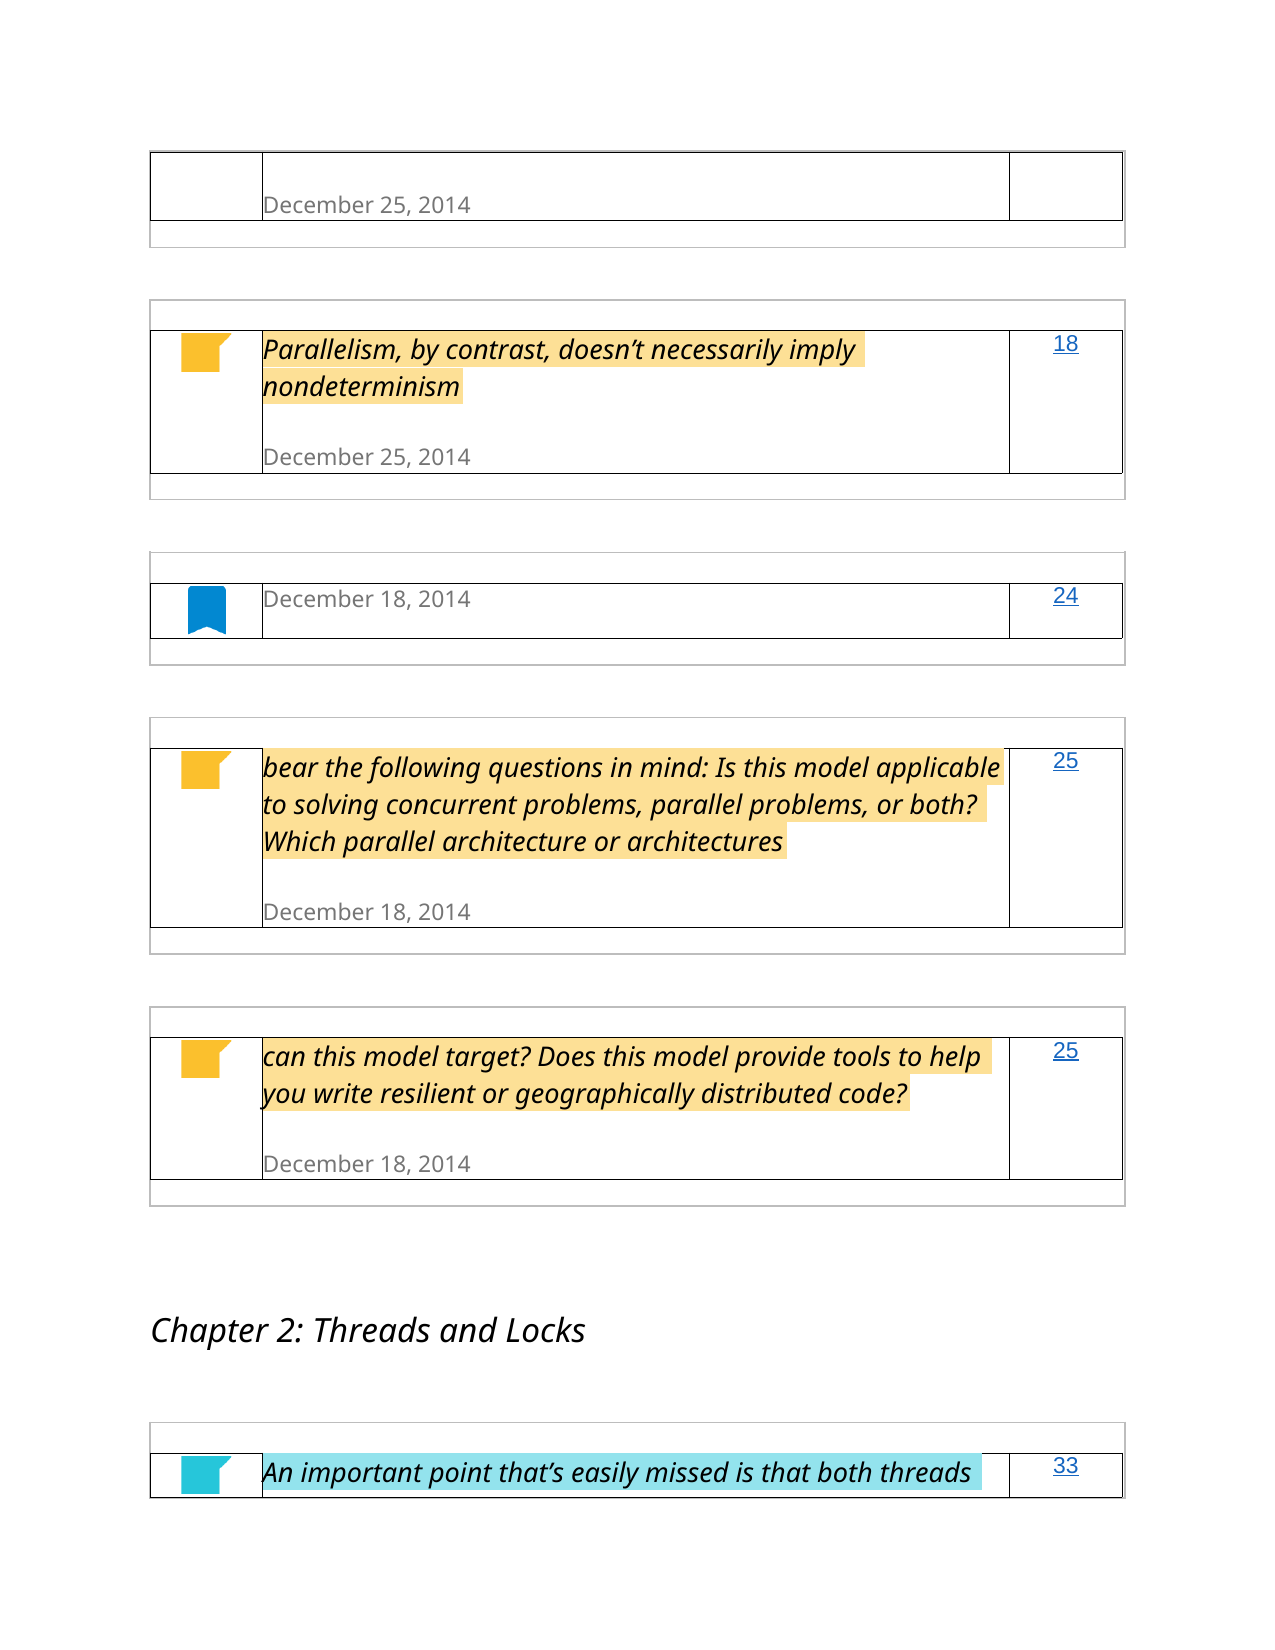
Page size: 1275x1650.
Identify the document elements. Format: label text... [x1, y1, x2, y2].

table_header 24 [1010, 584, 1122, 638]
table_header bear the following questions in mind: Is this model applicable to solving concurrent problems, parallel problems, or both? Which parallel architecture or architectures December 18, 2014 [263, 749, 1009, 927]
picture [181, 333, 232, 372]
table_header 33 [1010, 1454, 1122, 1497]
table_header [151, 1423, 1124, 1497]
table_header 18 [1010, 331, 1122, 472]
table_header [151, 153, 262, 220]
picture [181, 751, 232, 789]
table_header [151, 1454, 262, 1497]
table_header 25 [1010, 749, 1122, 927]
picture [181, 1040, 232, 1078]
table_header [151, 1038, 262, 1179]
table_header An important point that’s easily missed is that both threads [263, 1454, 1009, 1497]
table_header [151, 301, 1124, 499]
table_header [151, 749, 262, 927]
table_header can this model target? Does this model provide tools to help you write resilient or geographically distributed code? December 18, 2014 [263, 1038, 1009, 1179]
table_header Parallelism, by contrast, doesn’t necessarily imply nondeterminism December 25, 2014 [263, 331, 1009, 472]
subtitle Chapter 2: Threads and Locks [150, 1307, 1125, 1353]
picture [181, 1456, 232, 1494]
table_header [151, 1008, 1124, 1205]
picture [181, 586, 232, 635]
table_header 25 [1010, 1038, 1122, 1179]
table_header [1010, 153, 1122, 220]
table_header [151, 331, 262, 472]
table_header [151, 152, 1124, 246]
table_header December 25, 2014 [263, 153, 1009, 220]
table_header [151, 584, 262, 638]
table_header December 18, 2014 [263, 584, 1009, 638]
table_header [151, 553, 1124, 664]
table_header [151, 718, 1124, 953]
